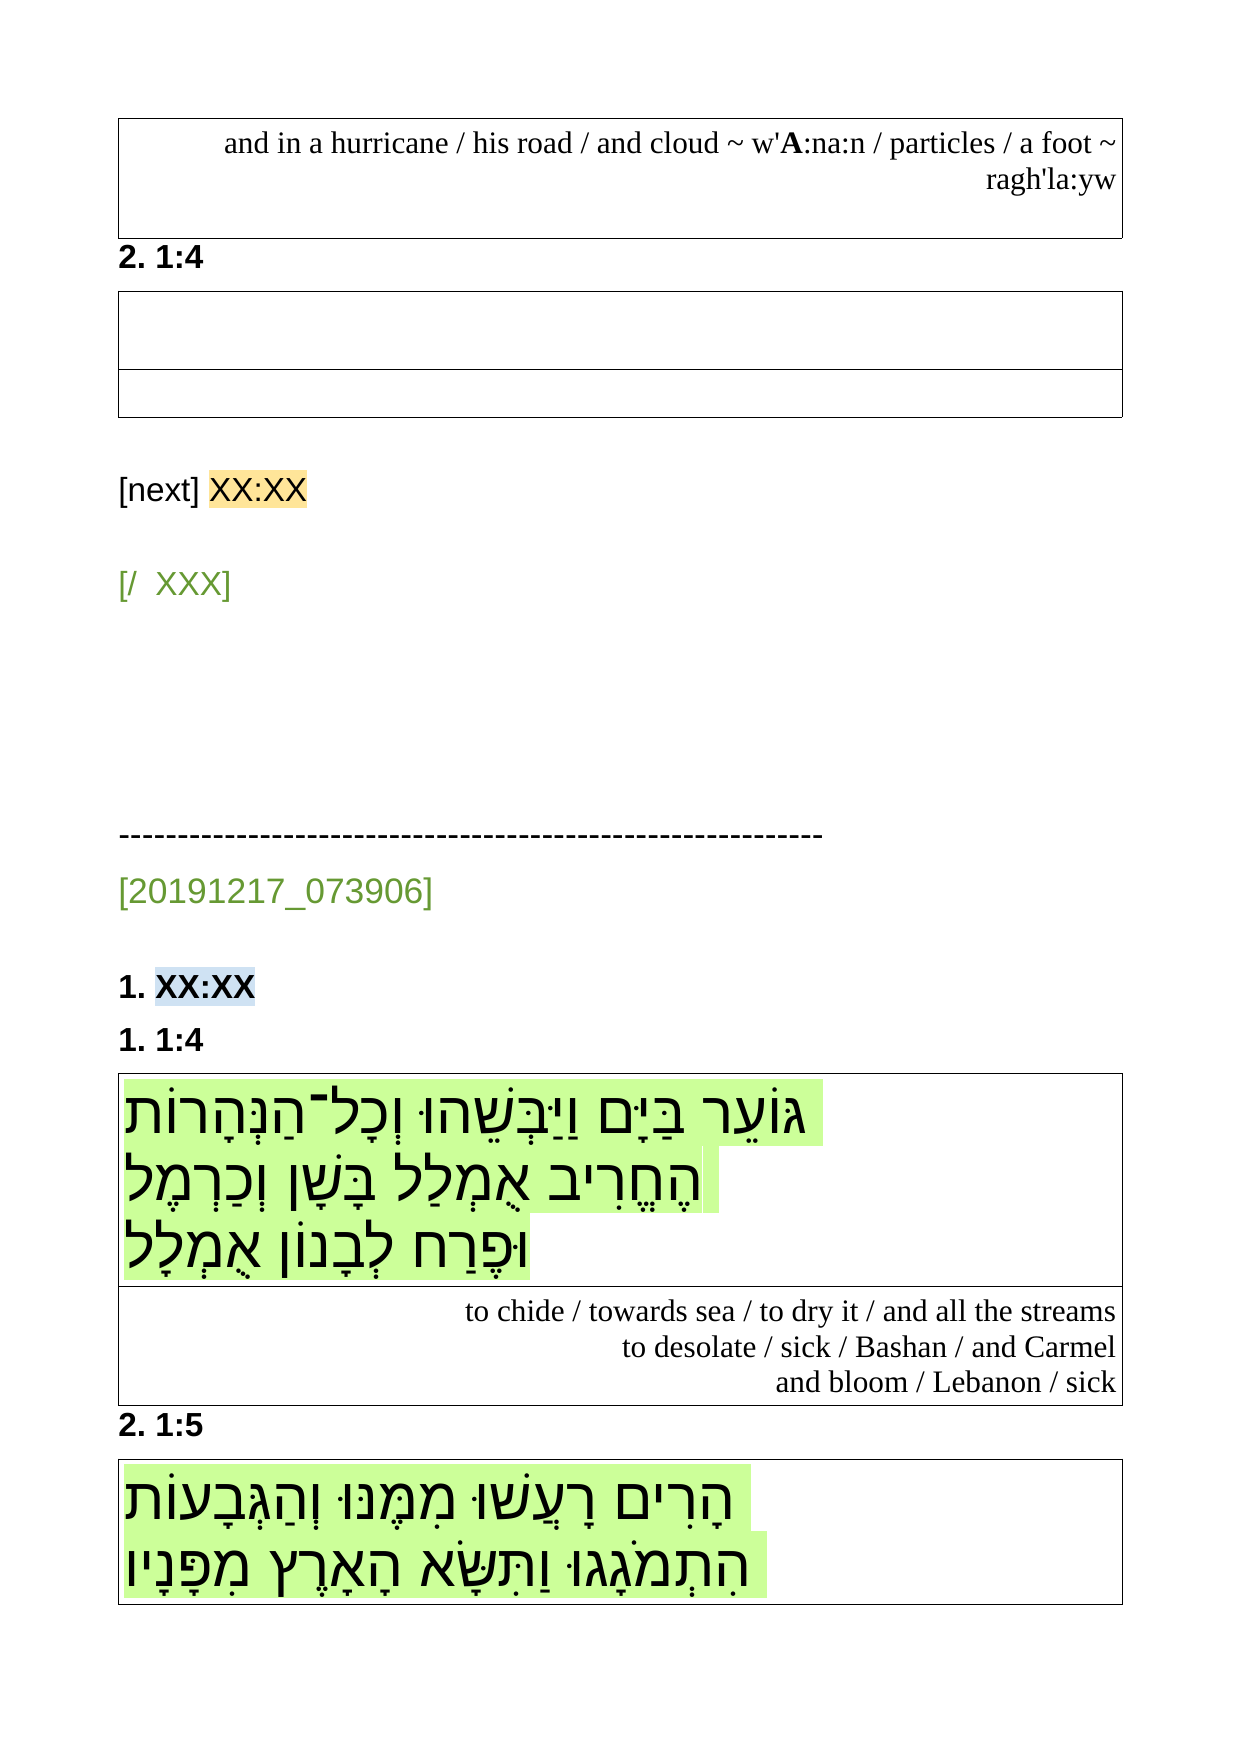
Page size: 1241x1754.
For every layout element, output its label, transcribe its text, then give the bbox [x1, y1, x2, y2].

text 1. XX:XX [118, 967, 1122, 1006]
text [next] XX:XX [118, 470, 1122, 508]
text 2. 1:4 [118, 239, 1122, 276]
table_header [119, 292, 1122, 369]
table_header גּוֹעֵר בַּיָּם וַיַּבְּשֵׁהוּ וְכָל־הַנְּהָרוֹת הֶחֱרִיב אֻמְלַל בָּשָׁן וְכַרְמֶל וּפֶרַח לְבָנוֹן אֻמְלָל [119, 1074, 1122, 1286]
text ------------------------------------------------------------ [118, 814, 1122, 854]
text [20191217_073906] [118, 870, 1122, 911]
table_cell [119, 370, 1122, 417]
text [/ XXX] [118, 564, 1122, 603]
table_cell to chide / towards sea / to dry it / and all the streams to desolate / sick / Bashan / and Carmel and bloom / Lebanon / sick [119, 1287, 1122, 1405]
table_header הָרִים רָעֲשׁוּ מִמֶּנּוּ וְהַגְּבָעוֹת הִתְמֹגָגוּ וַתִּשָּׂא הָאָרֶץ מִפָּנָיו [119, 1460, 1122, 1604]
text 2. 1:5 [118, 1406, 1122, 1444]
text 1. 1:4 [118, 1020, 1122, 1059]
table_cell and in a hurricane / his road / and cloud ~ w'A:na:n / particles / a foot ~ ragh'la:yw [119, 119, 1122, 237]
